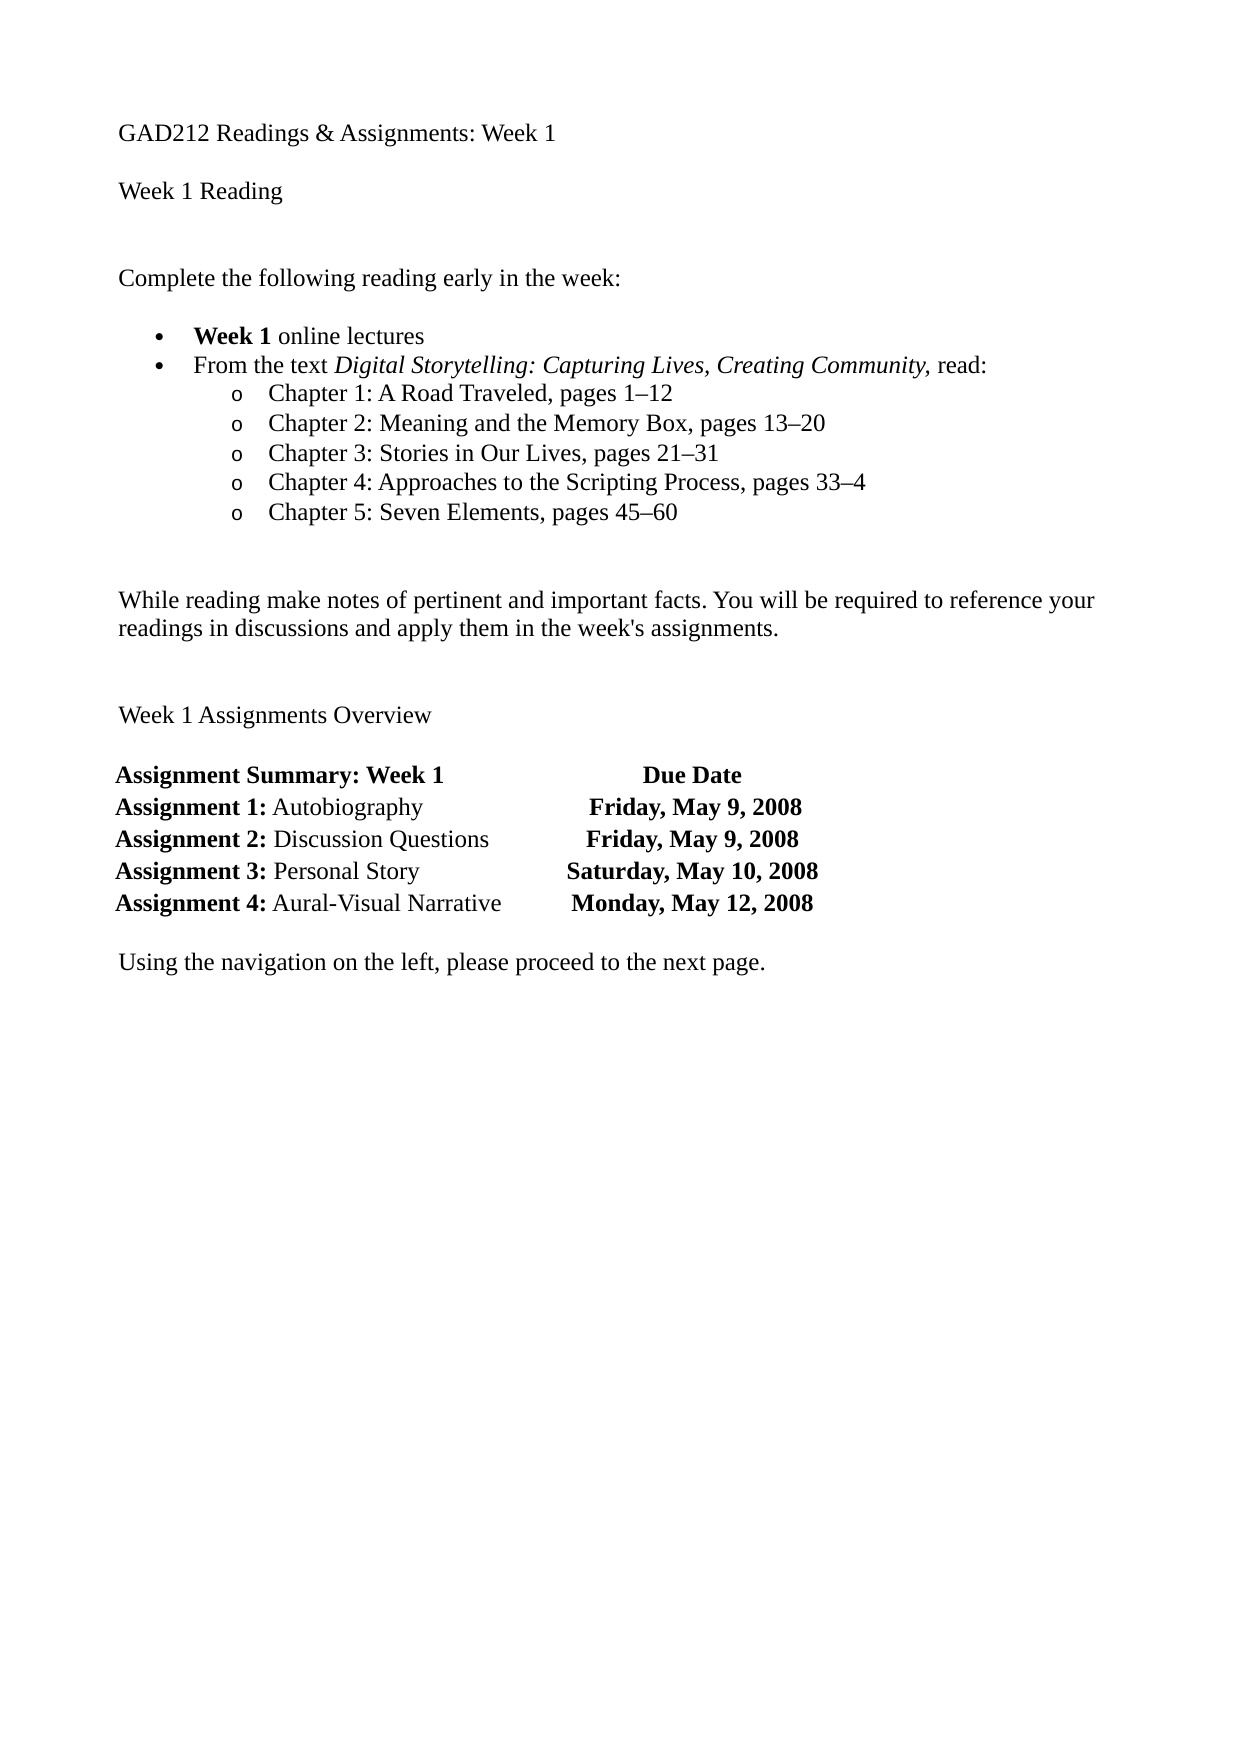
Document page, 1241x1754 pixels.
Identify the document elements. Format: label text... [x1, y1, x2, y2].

table_cell Assignment 2: Discussion Questions [114, 822, 542, 854]
text Complete the following reading early in the week: [118, 263, 1122, 292]
table_cell Assignment 4: Aural-Visual Narrative [114, 886, 542, 918]
list Chapter 4: Approaches to the Scripting Process, pages 33–4 [231, 467, 1122, 497]
list Week 1 online lectures [156, 321, 1122, 350]
list Chapter 3: Stories in Our Lives, pages 21–31 [231, 438, 1122, 467]
table_cell Saturday, May 10, 2008 [542, 854, 849, 886]
text While reading make notes of pertinent and important facts. You will be required to reference your readings in discussions and apply them in the week's assignments. [118, 585, 1122, 642]
text Using the navigation on the left, please proceed to the next page. [118, 947, 1122, 976]
table_header Assignment Summary: Week 1 [114, 759, 542, 790]
list From the text Digital Storytelling: Capturing Lives, Creating Community, read: [156, 350, 1122, 378]
title Week 1 Reading [118, 176, 1122, 205]
table_header Due Date [542, 759, 849, 790]
list Chapter 5: Seven Elements, pages 45–60 [231, 497, 1122, 526]
table_cell Assignment 1: Autobiography [114, 790, 542, 822]
table_cell Friday, May 9, 2008 [542, 822, 849, 854]
list Chapter 2: Meaning and the Memory Box, pages 13–20 [231, 408, 1122, 438]
table_cell Assignment 3: Personal Story [114, 854, 542, 886]
table_cell Monday, May 12, 2008 [542, 886, 849, 918]
text Week 1 Assignments Overview [118, 701, 1122, 729]
text GAD212 Readings & Assignments: Week 1 [118, 118, 1122, 147]
list Chapter 1: A Road Traveled, pages 1–12 [231, 378, 1122, 408]
table_cell Friday, May 9, 2008 [542, 790, 849, 822]
